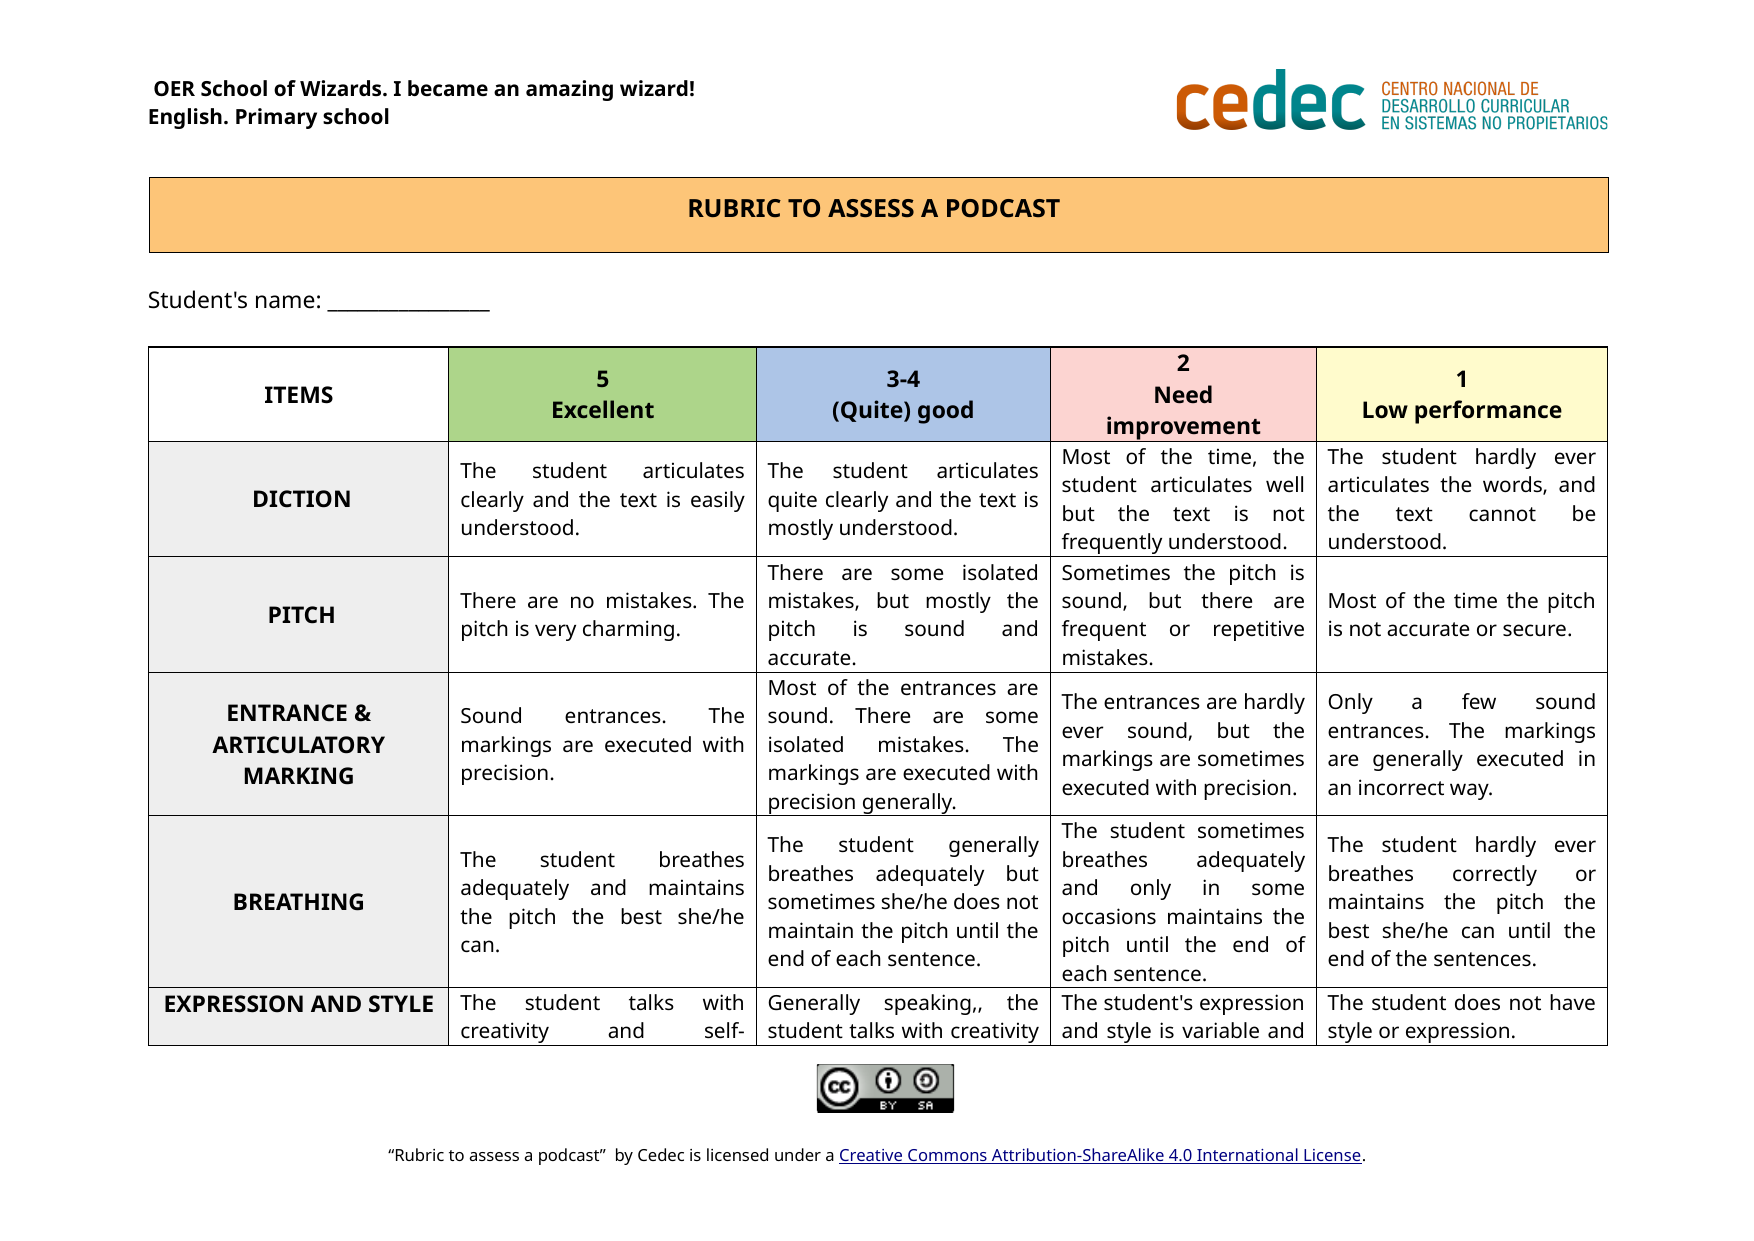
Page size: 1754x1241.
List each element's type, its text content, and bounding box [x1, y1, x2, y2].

table_cell The entrances are hardly ever sound, but the markings are sometimes executed with precision. [1051, 673, 1316, 815]
table_cell Most of the time the pitch is not accurate or secure. [1317, 557, 1607, 672]
table_cell The student articulates quite clearly and the text is mostly understood. [757, 442, 1050, 556]
table_cell The student's expression and style is variable and [1051, 988, 1316, 1045]
table_cell The student talks with creativity and self- [449, 988, 756, 1045]
table_cell DICTION [149, 442, 448, 556]
table_cell PITCH [149, 557, 448, 672]
table_cell Most of the entrances are sound. There are some isolated mistakes. The markings are executed with precision generally. [757, 673, 1050, 815]
table_cell There are some isolated mistakes, but mostly the pitch is sound and accurate. [757, 557, 1050, 672]
table_cell Sometimes the pitch is sound, but there are frequent or repetitive mistakes. [1051, 557, 1316, 672]
table_header 5 Excellent [449, 348, 756, 441]
table_cell Only a few sound entrances. The markings are generally executed in an incorrect way. [1317, 673, 1607, 815]
table_header 3-4 (Quite) good [757, 348, 1050, 441]
table_cell ENTRANCE & ARTICULATORY MARKING [149, 673, 448, 815]
table_cell Sound entrances. The markings are executed with precision. [449, 673, 756, 815]
table_cell The student breathes adequately and maintains the pitch the best she/he can. [449, 816, 756, 987]
table_cell There are no mistakes. The pitch is very charming. [449, 557, 756, 672]
table_header RUBRIC TO ASSESS A PODCAST [150, 178, 1608, 252]
table_cell The student sometimes breathes adequately and only in some occasions maintains the pitch until the end of each sentence. [1051, 816, 1316, 987]
table_header 1 Low performance [1317, 348, 1607, 441]
table_cell Generally speaking,, the student talks with creativity [757, 988, 1050, 1045]
table_cell The student articulates clearly and the text is easily understood. [449, 442, 756, 556]
table_cell BREATHING [149, 816, 448, 987]
table_header 2 Need improvement [1051, 348, 1316, 441]
table_cell Most of the time, the student articulates well but the text is not frequently understood. [1051, 442, 1316, 556]
table_cell The student does not have style or expression. [1317, 988, 1607, 1045]
text Student's name: ________________ [148, 284, 1606, 315]
table_header ITEMS [149, 348, 448, 441]
table_cell The student hardly ever breathes correctly or maintains the pitch the best she/he can until the end of the sentences. [1317, 816, 1607, 987]
table_cell EXPRESSION AND STYLE [149, 988, 448, 1045]
table_cell The student generally breathes adequately but sometimes she/he does not maintain the pitch until the end of each sentence. [757, 816, 1050, 987]
table_cell The student hardly ever articulates the words, and the text cannot be understood. [1317, 442, 1607, 556]
